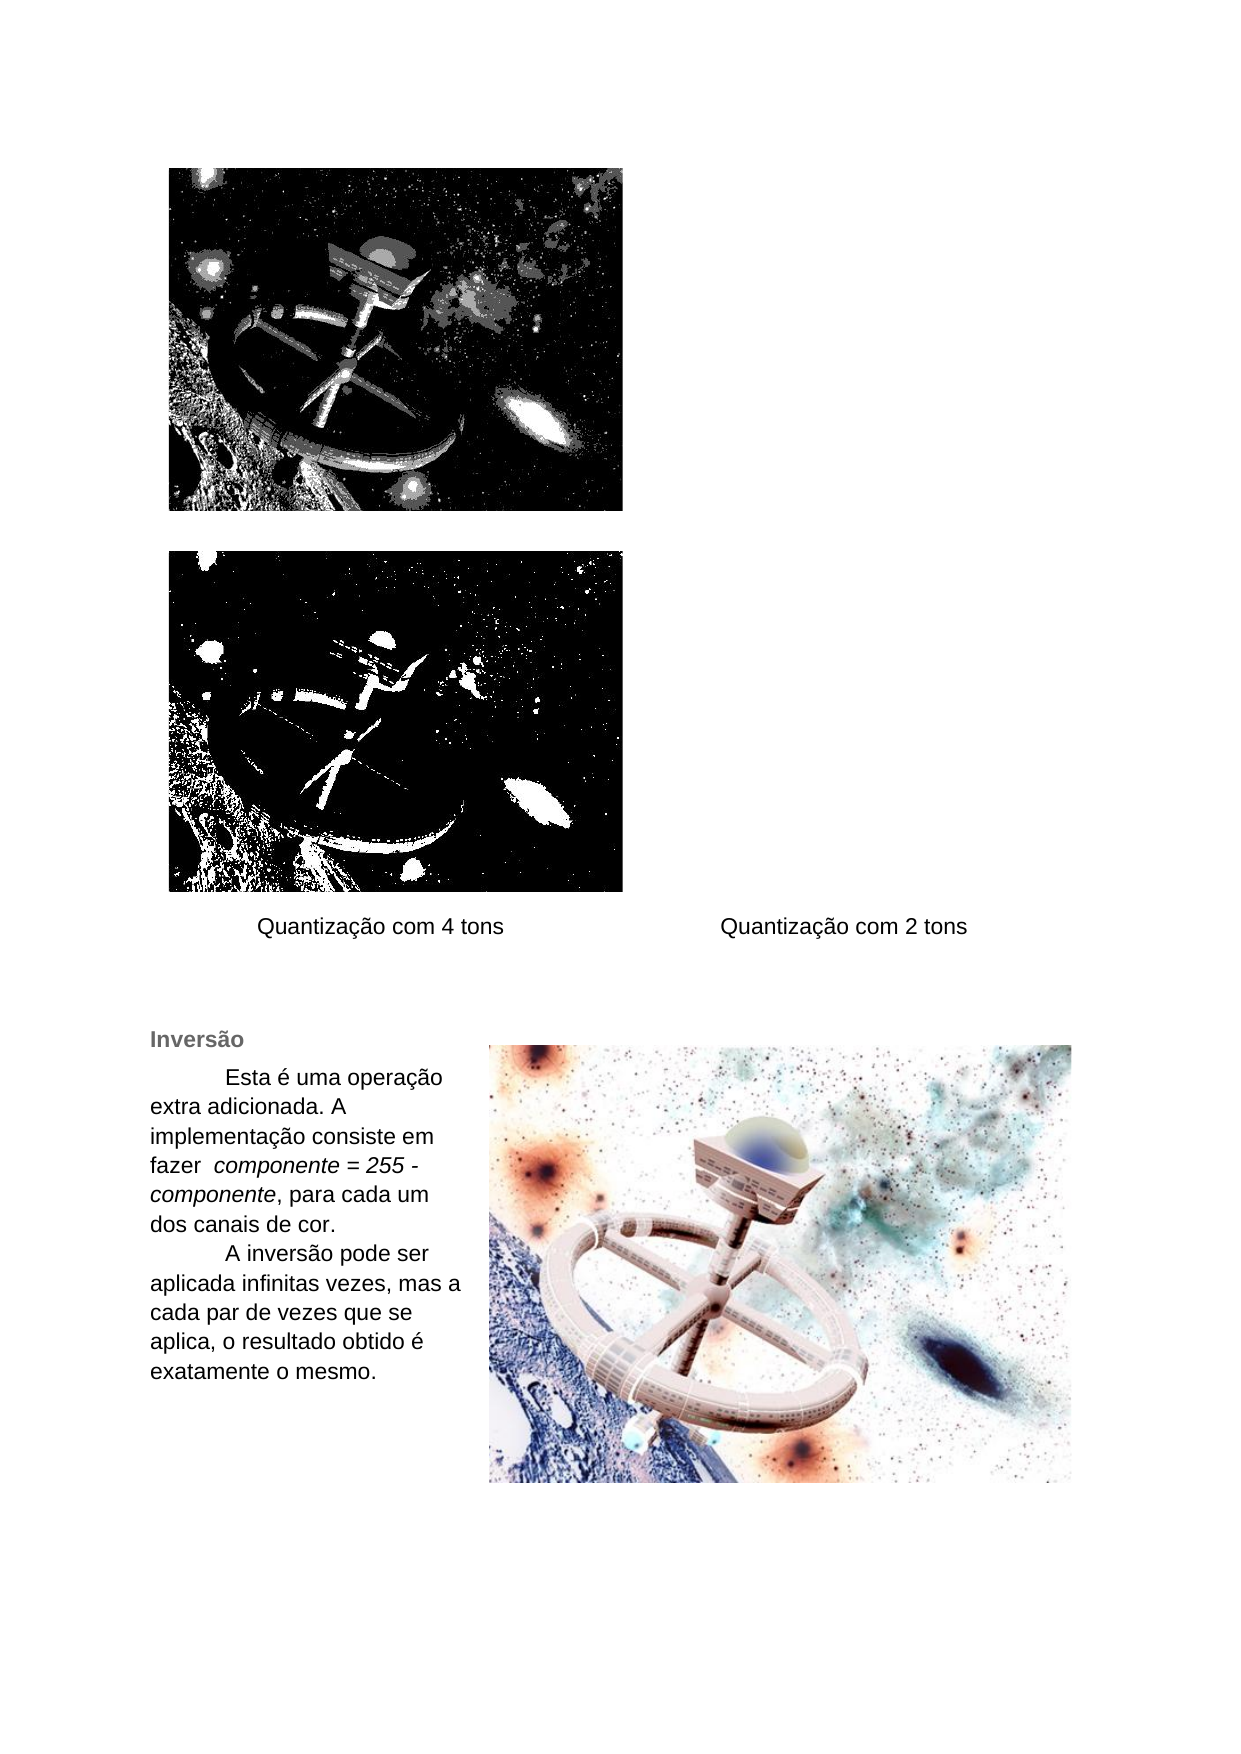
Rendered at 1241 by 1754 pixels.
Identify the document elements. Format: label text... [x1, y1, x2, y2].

text Quantização com 4 tons Quantização com 2 tons [225, 914, 1091, 939]
text [1072, 1065, 1091, 1237]
subtitle Inversão [150, 1027, 1091, 1053]
text A inversão pode ser aplicada infinitas vezes, mas a cada par de vezes que se aplica, o resultado obtido é exatamente o mesmo. [150, 1241, 489, 1384]
picture [168, 168, 623, 511]
text Esta é uma operação extra adicionada. A implementação consiste em fazer componente = 255 - componente, para cada um dos canais de cor. [150, 1065, 489, 1237]
text [1072, 1241, 1091, 1384]
picture [168, 551, 623, 892]
picture [489, 1045, 1072, 1483]
